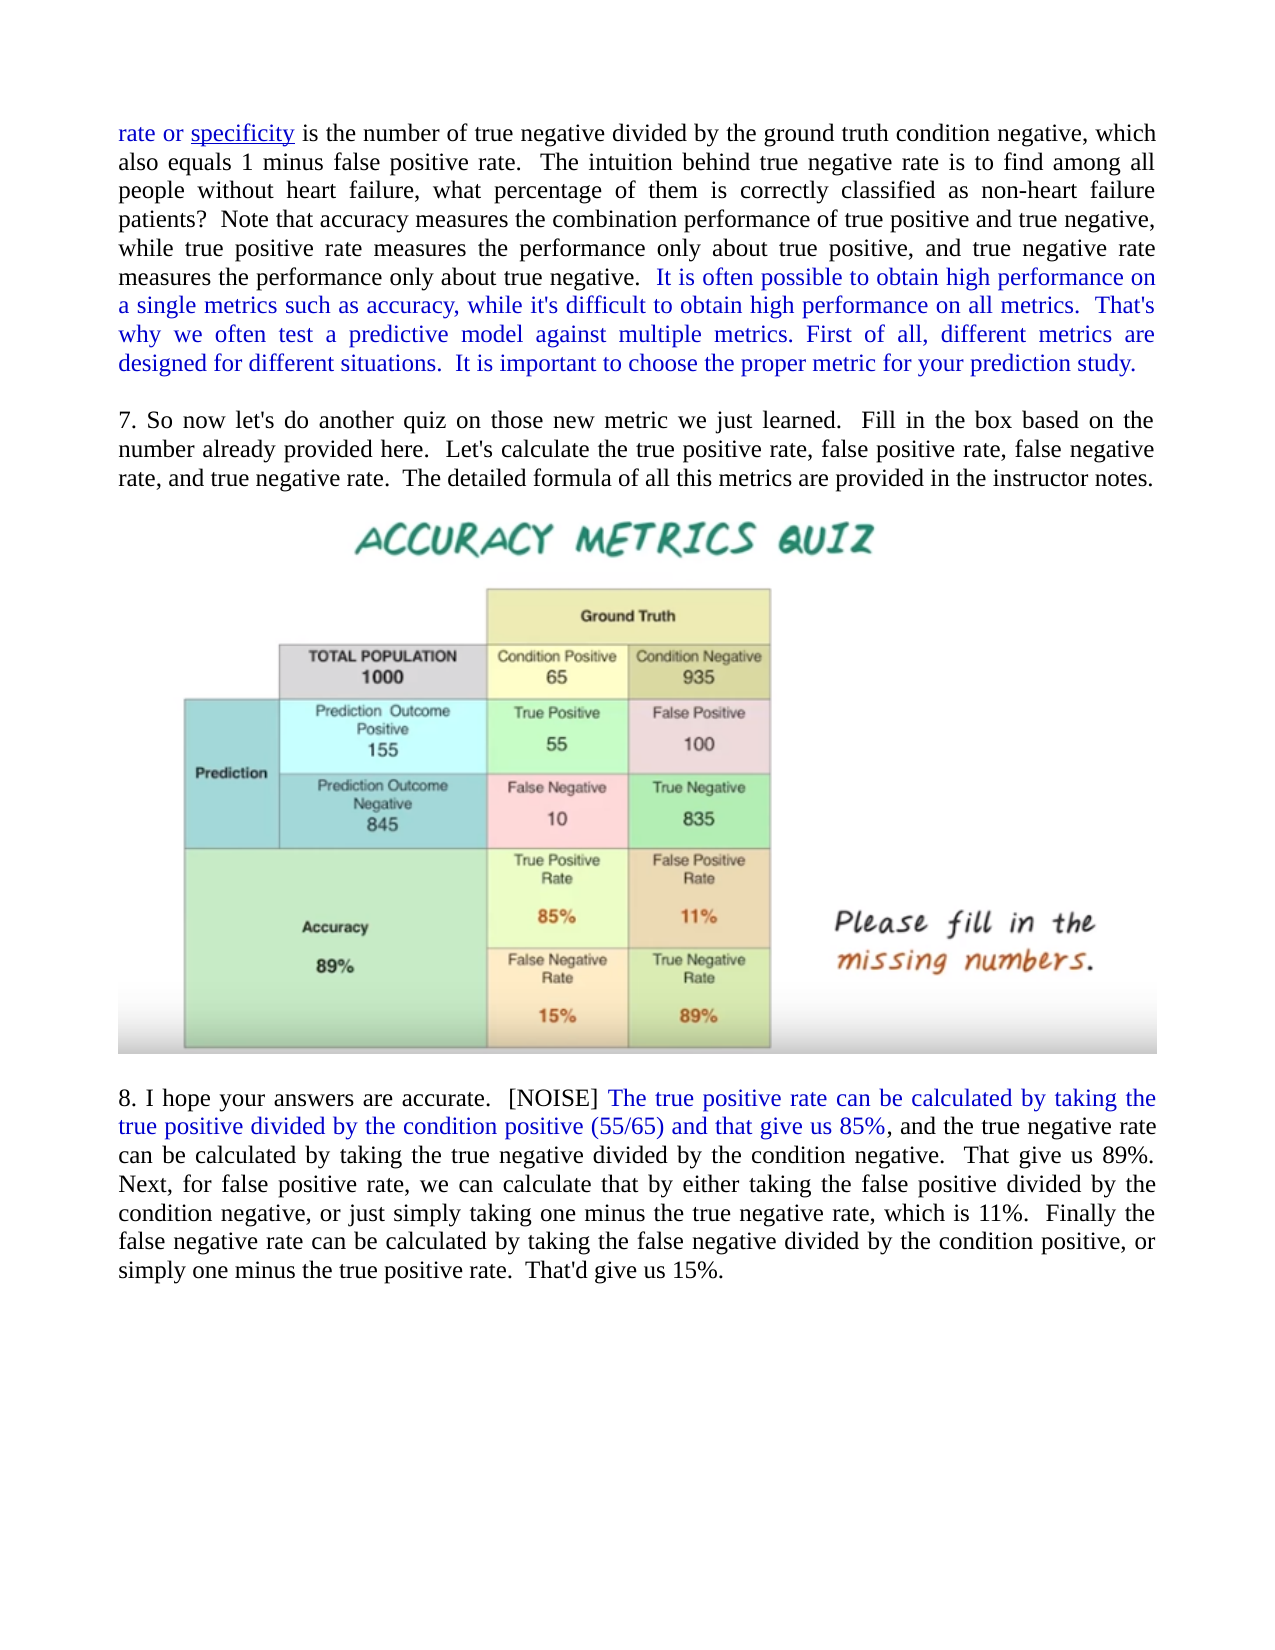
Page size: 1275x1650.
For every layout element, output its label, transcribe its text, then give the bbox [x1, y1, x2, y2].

picture [118, 520, 1157, 1054]
text rate or specificity is the number of true negative divided by the ground truth condition negative, which also equals 1 minus false positive rate. The intuition behind true negative rate is to find among all people without heart failure, what percentage of them is correctly classified as non-heart failure patients? Note that accuracy measures the combination performance of true positive and true negative, while true positive rate measures the performance only about true positive, and true negative rate measures the performance only about true negative. It is often possible to obtain high performance on a single metrics such as accuracy, while it's difficult to obtain high performance on all metrics. That's why we often test a predictive model against multiple metrics. First of all, different metrics are designed for different situations. It is important to choose the proper metric for your prediction study. [118, 118, 1157, 377]
text 7. So now let's do another quiz on those new metric we just learned. Fill in the box based on the number already provided here. Let's calculate the true positive rate, false positive rate, false negative rate, and true negative rate. The detailed formula of all this metrics are provided in the instructor notes. [118, 406, 1157, 492]
text 8. I hope your answers are accurate. [NOISE] The true positive rate can be calculated by taking the true positive divided by the condition positive (55/65) and that give us 85%, and the true negative rate can be calculated by taking the true negative divided by the condition negative. That give us 89%. Next, for false positive rate, we can calculate that by either taking the false positive divided by the condition negative, or just simply taking one minus the true negative rate, which is 11%. Finally the false negative rate can be calculated by taking the false negative divided by the condition positive, or simply one minus the true positive rate. That'd give us 15%. [118, 1083, 1157, 1284]
